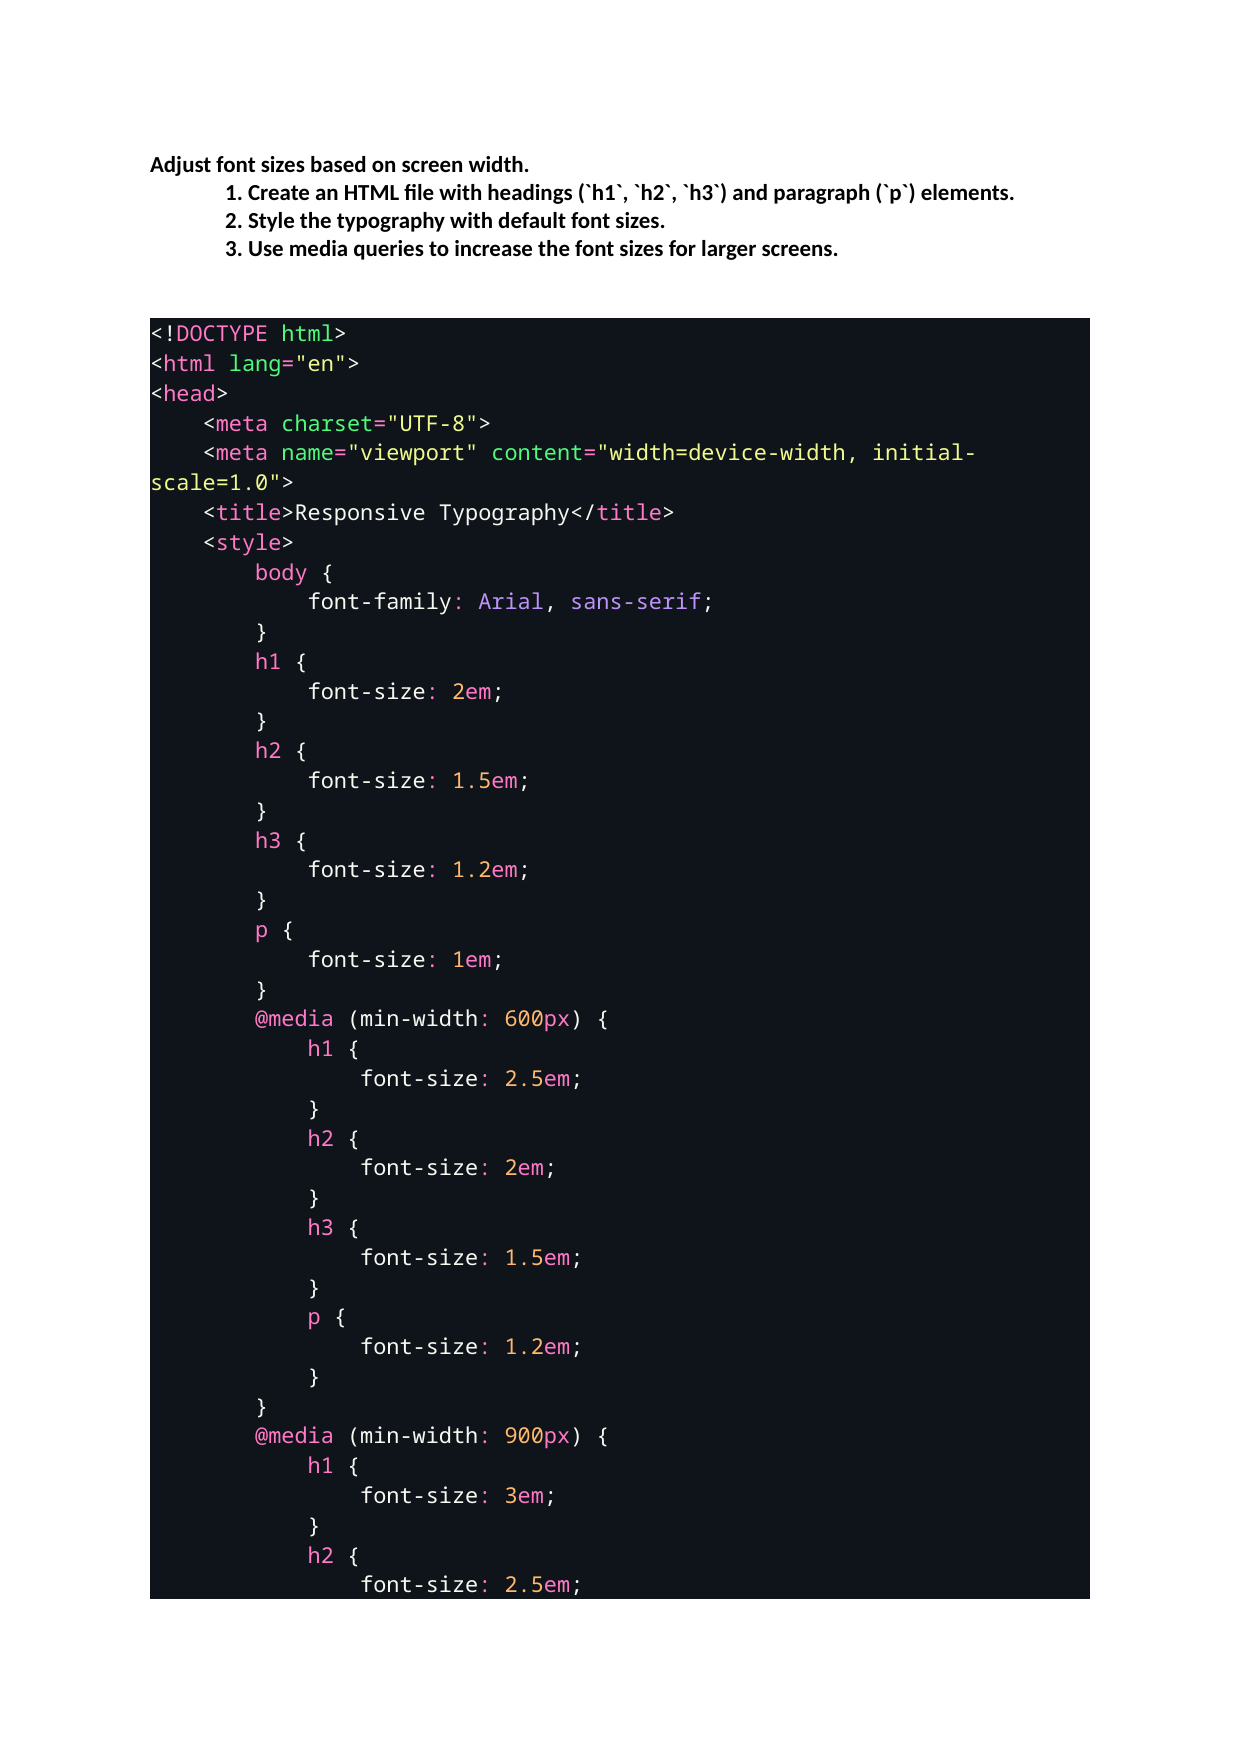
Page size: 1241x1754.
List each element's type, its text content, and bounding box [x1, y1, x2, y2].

text h2 { [150, 1539, 1090, 1569]
text h1 { [150, 646, 1090, 676]
text h1 { [150, 1450, 1090, 1480]
text @media (min-width: 900px) { [150, 1420, 1090, 1450]
text <title>Responsive Typography</title> [150, 497, 1090, 527]
text } [150, 884, 1090, 914]
text <head> [150, 378, 1090, 407]
text 1. Create an HTML file with headings (`h1`, `h2`, `h3`) and paragraph (`p`) elements. [225, 178, 1090, 206]
text font-size: 2.5em; [150, 1063, 1090, 1093]
text h3 { [150, 1212, 1090, 1242]
text } [150, 1271, 1090, 1301]
text h2 { [150, 1122, 1090, 1152]
text p { [150, 1301, 1090, 1331]
text font-size: 1.5em; [150, 765, 1090, 795]
text } [150, 973, 1090, 1003]
text @media (min-width: 600px) { [150, 1003, 1090, 1033]
text font-size: 3em; [150, 1480, 1090, 1510]
text font-size: 2em; [150, 1152, 1090, 1182]
text } [150, 1361, 1090, 1391]
text } [150, 705, 1090, 735]
text <!DOCTYPE html> [150, 318, 1090, 348]
text <meta name="viewport" content="width=device-width, initial-scale=1.0"> [150, 437, 1090, 497]
text font-size: 1em; [150, 944, 1090, 973]
text } [150, 1391, 1090, 1420]
text font-size: 2em; [150, 676, 1090, 705]
text h3 { [150, 824, 1090, 854]
text font-size: 1.2em; [150, 854, 1090, 884]
text } [150, 1093, 1090, 1122]
text } [150, 1510, 1090, 1539]
text h1 { [150, 1033, 1090, 1063]
text <meta charset="UTF-8"> [150, 407, 1090, 437]
text 2. Style the typography with default font sizes. [225, 206, 1090, 234]
text p { [150, 914, 1090, 944]
text font-size: 2.5em; [150, 1569, 1090, 1599]
text h2 { [150, 735, 1090, 765]
text font-size: 1.2em; [150, 1331, 1090, 1361]
text body { [150, 556, 1090, 586]
text font-size: 1.5em; [150, 1242, 1090, 1271]
text font-family: Arial, sans-serif; [150, 586, 1090, 616]
text Adjust font sizes based on screen width. [150, 150, 1090, 178]
text } [150, 795, 1090, 824]
text } [150, 1182, 1090, 1212]
text <style> [150, 527, 1090, 556]
text } [150, 616, 1090, 646]
text 3. Use media queries to increase the font sizes for larger screens. [225, 234, 1090, 262]
text <html lang="en"> [150, 348, 1090, 378]
